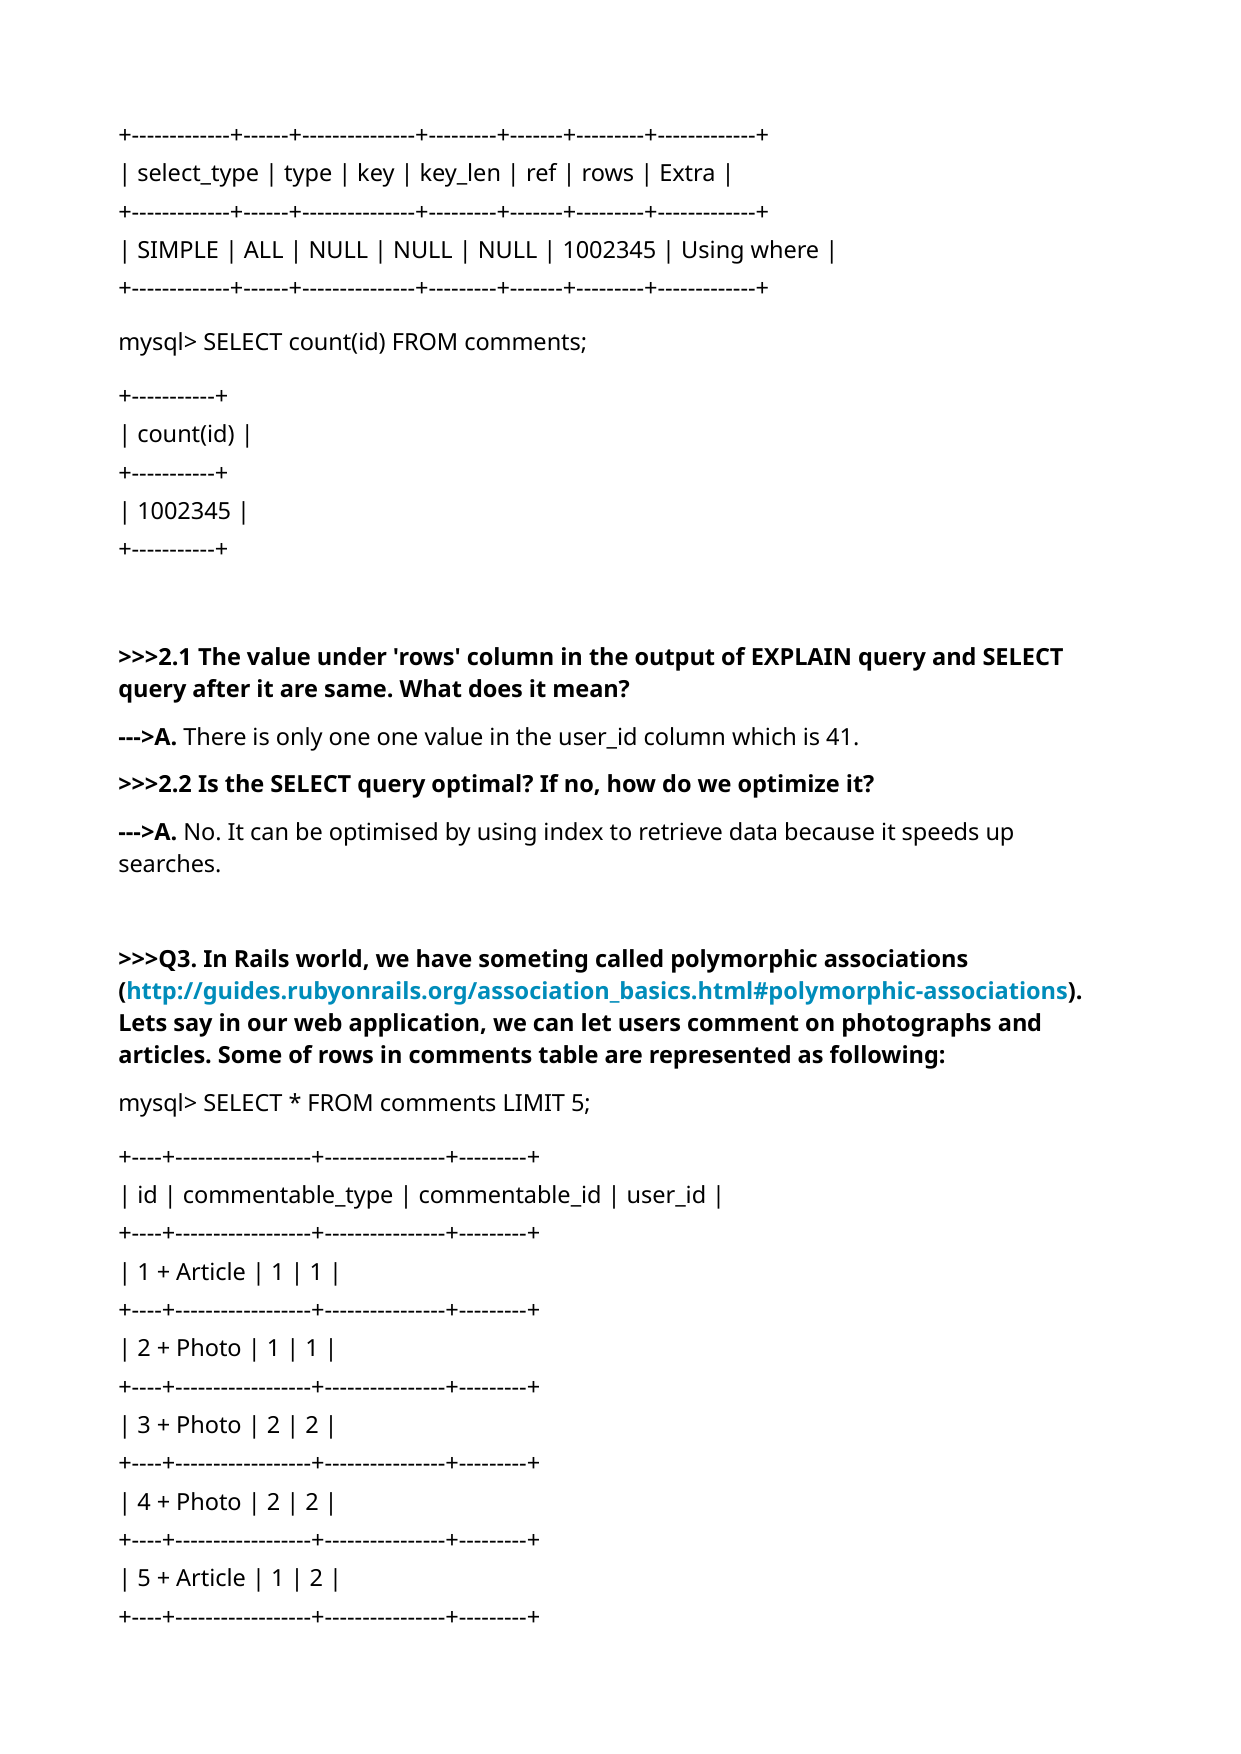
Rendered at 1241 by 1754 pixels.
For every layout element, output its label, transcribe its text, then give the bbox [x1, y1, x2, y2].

text >>>Q3. In Rails world, we have someting called polymorphic associations (http://guides.rubyonrails.org/association_basics.html#polymorphic-associations). Lets say in our web application, we can let users comment on photographs and articles. Some of rows in comments table are represented as following: [118, 943, 1122, 1071]
text >>>2.1 The value under 'rows' column in the output of EXPLAIN query and SELECT query after it are same. What does it mean? [118, 641, 1122, 704]
text +-----------+ | count(id) | +-----------+ | 1002345 | +-----------+ [118, 379, 1122, 565]
text --->A. There is only one one value in the user_id column which is 41. [118, 720, 1122, 752]
text --->A. No. It can be optimised by using index to retrieve data because it speeds up searches. [118, 815, 1122, 879]
text mysql> SELECT count(id) FROM comments; [118, 325, 1122, 357]
text >>>2.2 Is the SELECT query optimal? If no, how do we optimize it? [118, 768, 1122, 800]
text mysql> SELECT * FROM comments LIMIT 5; [118, 1086, 1122, 1118]
text +----+------------------+----------------+---------+ | id | commentable_type | commentable_id | user_id | +----+------------------+----------------+---------+ | 1 + Article | 1 | 1 | +----+------------------+----------------+---------+ | 2 + Photo | 1 | 1 | +----+------------------+----------------+---------+ | 3 + Photo | 2 | 2 | +----+------------------+----------------+---------+ | 4 + Photo | 2 | 2 | +----+------------------+----------------+---------+ | 5 + Article | 1 | 2 | +----+------------------+----------------+---------+ [118, 1140, 1122, 1632]
text +-------------+------+---------------+---------+-------+---------+-------------+ | select_type | type | key | key_len | ref | rows | Extra | +-------------+------+---------------+---------+-------+---------+-------------+ | SIMPLE | ALL | NULL | NULL | NULL | 1002345 | Using where | +-------------+------+---------------+---------+-------+---------+-------------+ [118, 118, 1122, 303]
